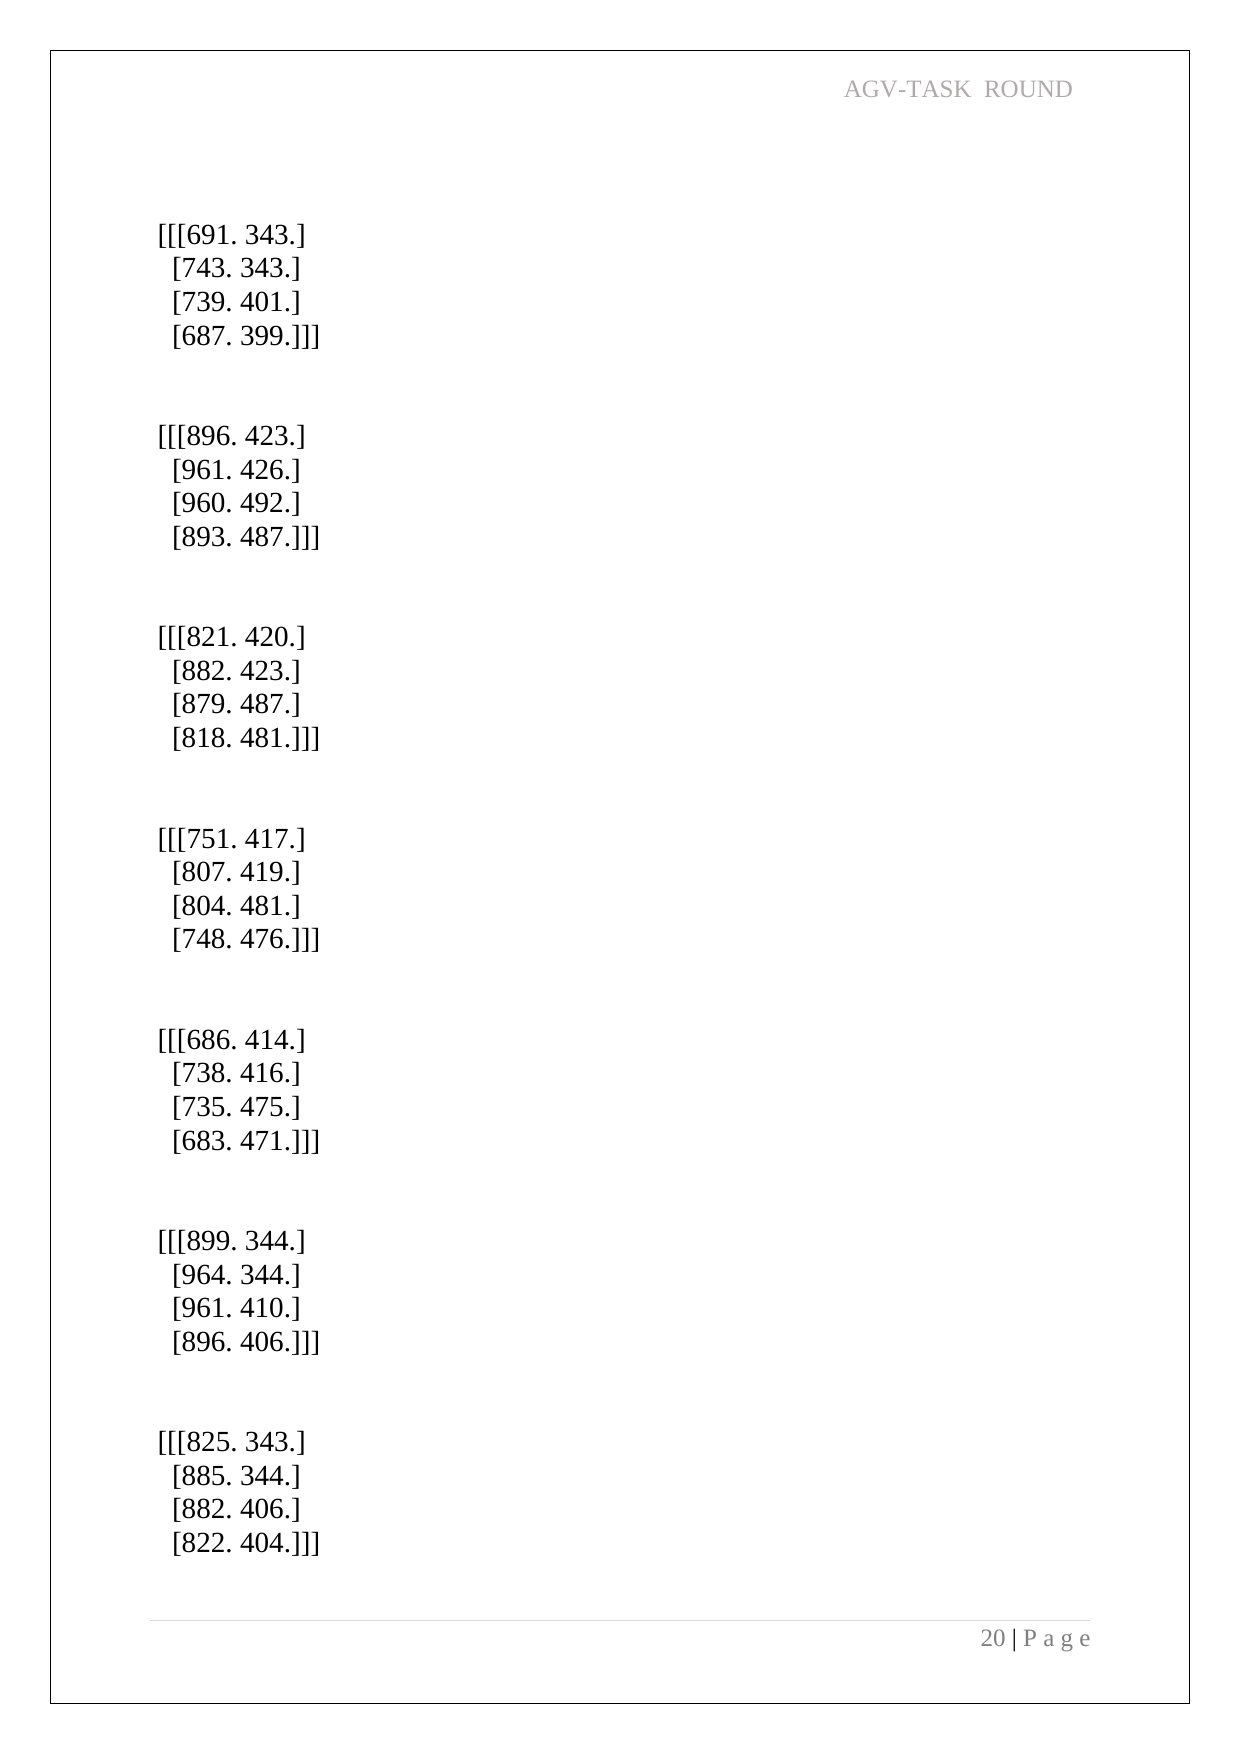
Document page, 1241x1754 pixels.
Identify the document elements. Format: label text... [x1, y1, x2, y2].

text [964. 344.] [150, 1257, 1090, 1290]
text [818. 481.]]] [150, 720, 1090, 754]
text [960. 492.] [150, 485, 1090, 519]
text [687. 399.]]] [150, 318, 1090, 351]
text [738. 416.] [150, 1056, 1090, 1089]
text [896. 406.]]] [150, 1324, 1090, 1357]
text [[[896. 423.] [150, 418, 1090, 452]
text [735. 475.] [150, 1089, 1090, 1123]
text [961. 410.] [150, 1290, 1090, 1324]
text [748. 476.]]] [150, 921, 1090, 955]
text [[[686. 414.] [150, 1022, 1090, 1056]
text [882. 406.] [150, 1492, 1090, 1525]
text [807. 419.] [150, 854, 1090, 888]
text [743. 343.] [150, 251, 1090, 284]
text [739. 401.] [150, 284, 1090, 318]
text [[[821. 420.] [150, 619, 1090, 653]
text [804. 481.] [150, 888, 1090, 921]
text [893. 487.]]] [150, 519, 1090, 552]
text [961. 426.] [150, 452, 1090, 485]
text [879. 487.] [150, 687, 1090, 720]
text [882. 423.] [150, 653, 1090, 687]
text [822. 404.]]] [150, 1525, 1090, 1559]
text [[[751. 417.] [150, 821, 1090, 854]
text [885. 344.] [150, 1458, 1090, 1492]
text [683. 471.]]] [150, 1123, 1090, 1156]
text [[[825. 343.] [150, 1424, 1090, 1458]
text [[[691. 343.] [150, 217, 1090, 251]
text [[[899. 344.] [150, 1223, 1090, 1257]
